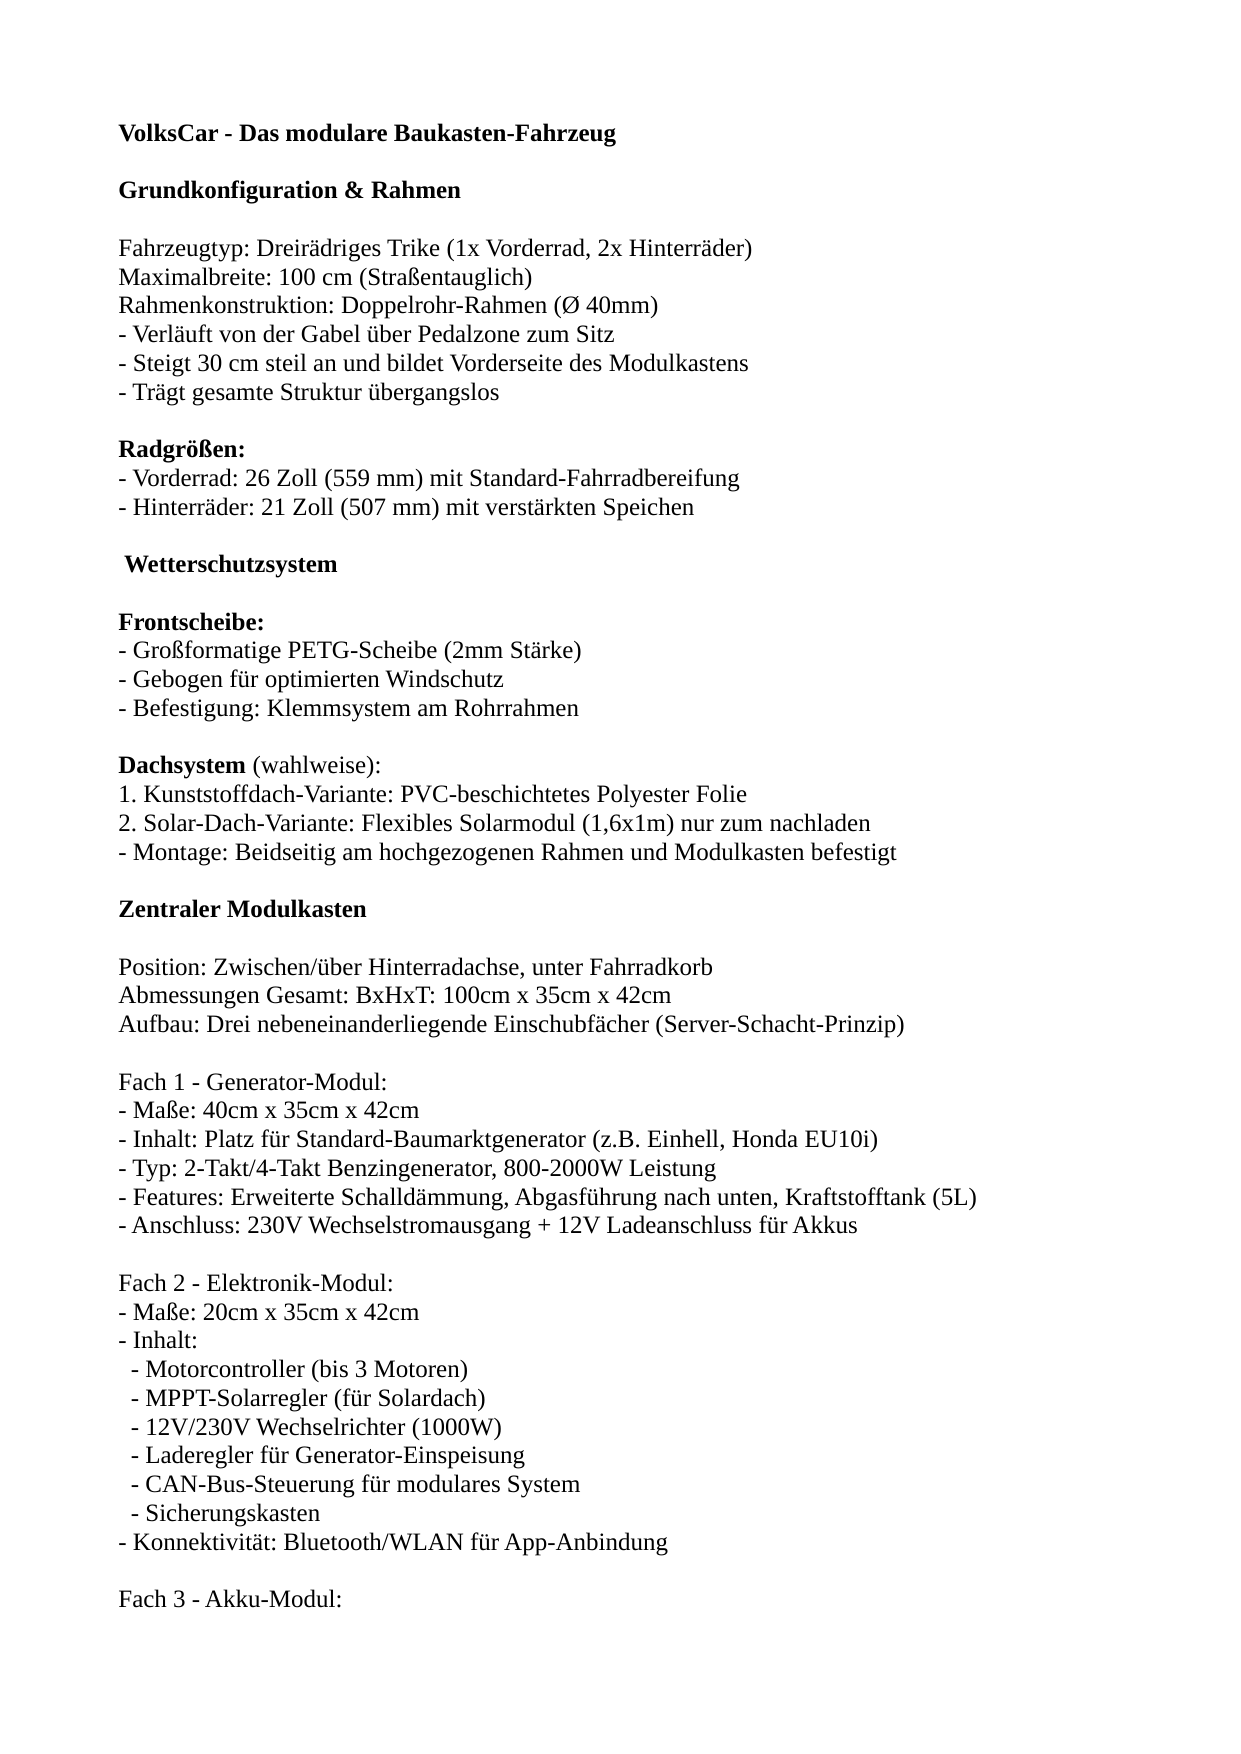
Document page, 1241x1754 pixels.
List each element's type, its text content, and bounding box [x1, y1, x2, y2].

text VolksCar - Das modulare Baukasten-Fahrzeug Grundkonfiguration & Rahmen Fahrzeugtyp: Dreirädriges Trike (1x Vorderrad, 2x Hinterräder) Maximalbreite: 100 cm (Straßentauglich) Rahmenkonstruktion: Doppelrohr-Rahmen (Ø 40mm) - Verläuft von der Gabel über Pedalzone zum Sitz - Steigt 30 cm steil an und bildet Vorderseite des Modulkastens - Trägt gesamte Struktur übergangslos Radgrößen: - Vorderrad: 26 Zoll (559 mm) mit Standard-Fahrradbereifung - Hinterräder: 21 Zoll (507 mm) mit verstärkten Speichen Wetterschutzsystem Frontscheibe: - Großformatige PETG-Scheibe (2mm Stärke) - Gebogen für optimierten Windschutz - Befestigung: Klemmsystem am Rohrrahmen Dachsystem (wahlweise): 1. Kunststoffdach-Variante: PVC-beschichtetes Polyester Folie 2. Solar-Dach-Variante: Flexibles Solarmodul (1,6x1m) nur zum nachladen - Montage: Beidseitig am hochgezogenen Rahmen und Modulkasten befestigt Zentraler Modulkasten Position: Zwischen/über Hinterradachse, unter Fahrradkorb Abmessungen Gesamt: BxHxT: 100cm x 35cm x 42cm Aufbau: Drei nebeneinanderliegende Einschubfächer (Server-Schacht-Prinzip) Fach 1 - Generator-Modul: - Maße: 40cm x 35cm x 42cm - Inhalt: Platz für Standard-Baumarktgenerator (z.B. Einhell, Honda EU10i) - Typ: 2-Takt/4-Takt Benzingenerator, 800-2000W Leistung - Features: Erweiterte Schalldämmung, Abgasführung nach unten, Kraftstofftank (5L) - Anschluss: 230V Wechselstromausgang + 12V Ladeanschluss für Akkus Fach 2 - Elektronik-Modul: - Maße: 20cm x 35cm x 42cm - Inhalt: - Motorcontroller (bis 3 Motoren) - MPPT-Solarregler (für Solardach) - 12V/230V Wechselrichter (1000W) - Laderegler für Generator-Einspeisung - CAN-Bus-Steuerung für modulares System - Sicherungskasten - Konnektivität: Bluetooth/WLAN für App-Anbindung Fach 3 - Akku-Modul: [118, 118, 1122, 1613]
